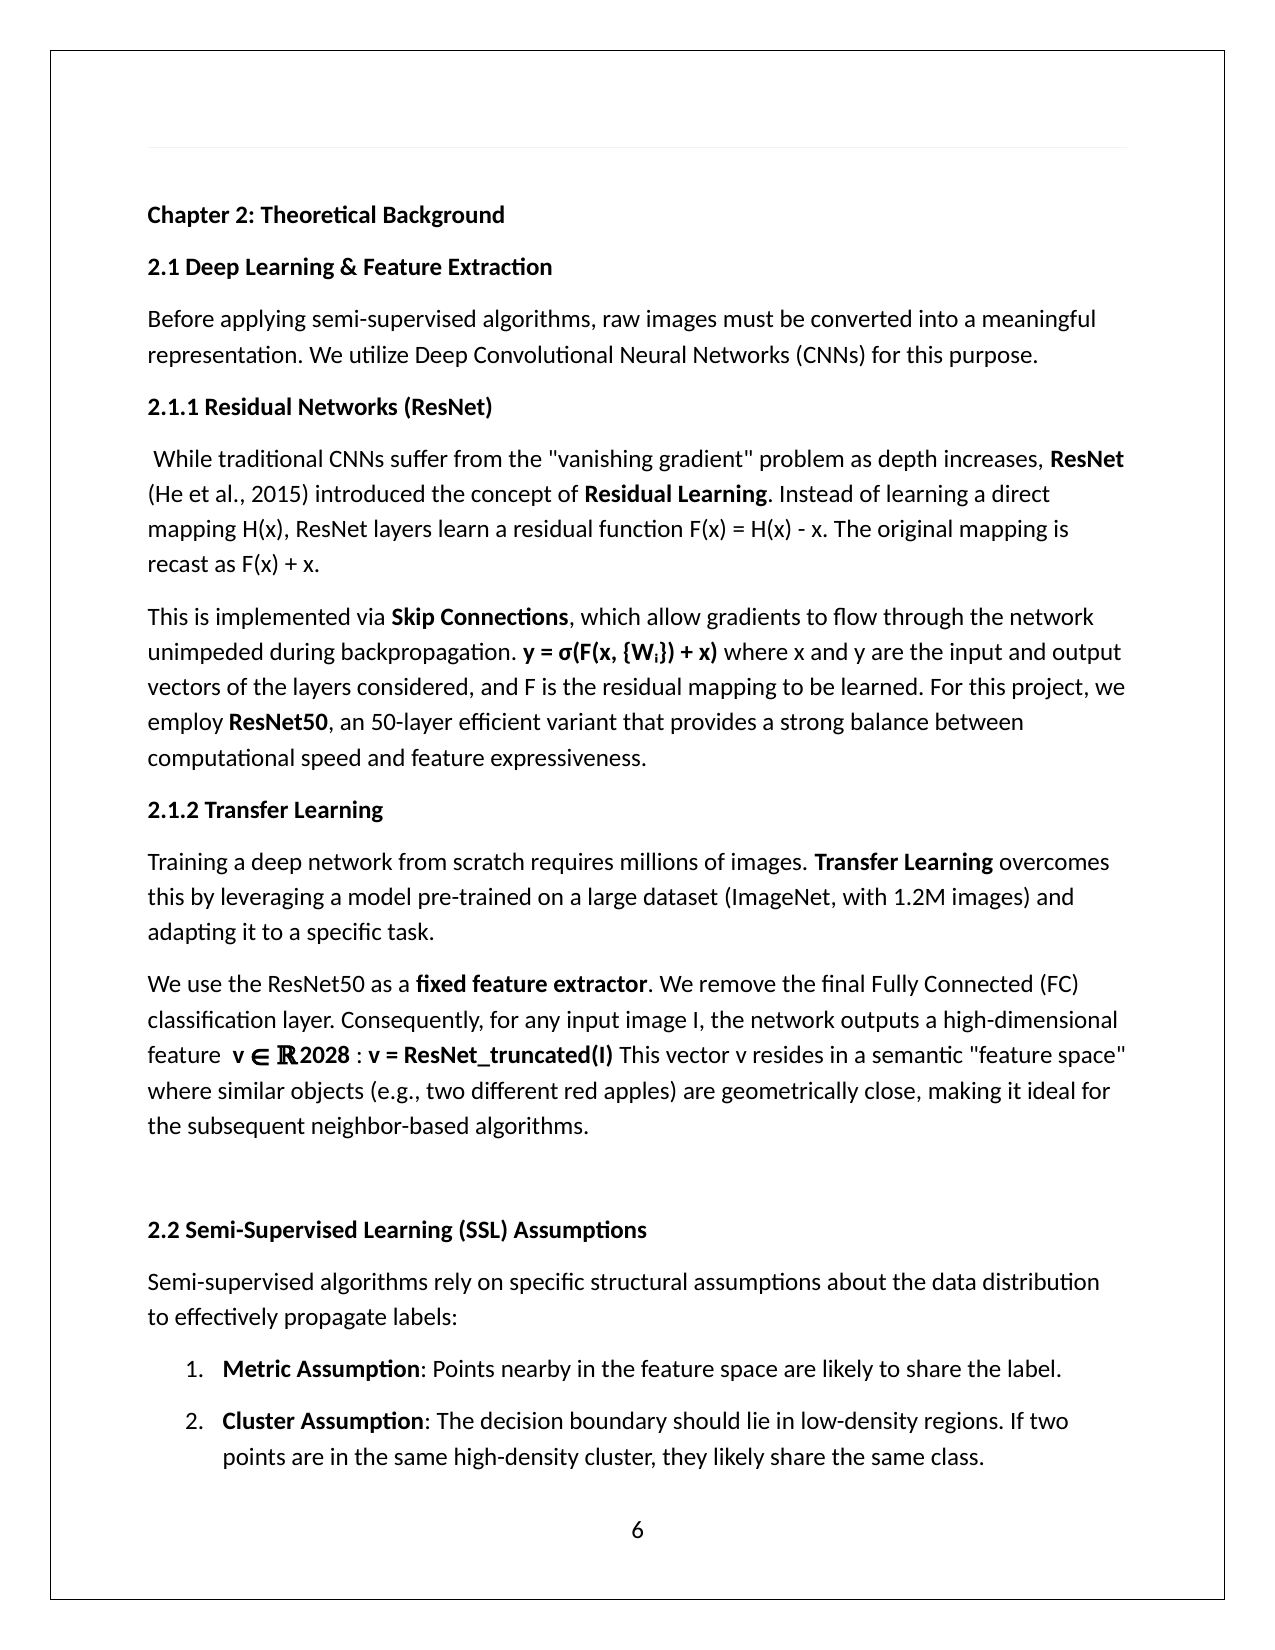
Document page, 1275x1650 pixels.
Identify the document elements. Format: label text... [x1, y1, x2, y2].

text Semi-supervised algorithms rely on specific structural assumptions about the data distribution to effectively propagate labels: [147, 1266, 1127, 1332]
text We use the ResNet50 as a fixed feature extractor. We remove the final Fully Connected (FC) classification layer. Consequently, for any input image I, the network outputs a high-dimensional feature v ∈ ℝ2028 : v = ResNet_truncated(I) This vector v resides in a semantic "feature space" where similar objects (e.g., two different red apples) are geometrically close, making it ideal for the subsequent neighbor-based algorithms. [147, 968, 1127, 1141]
text 2.2 Semi-Supervised Learning (SSL) Assumptions [147, 1214, 1127, 1245]
text Before applying semi-supervised algorithms, raw images must be converted into a meaningful representation. We utilize Deep Convolutional Neural Networks (CNNs) for this purpose. [147, 303, 1127, 369]
text Training a deep network from scratch requires millions of images. Transfer Learning overcomes this by leveraging a model pre-trained on a large dataset (ImageNet, with 1.2M images) and adapting it to a specific task. [147, 846, 1127, 947]
text 2.1 Deep Learning & Feature Extraction [147, 251, 1127, 282]
text 2.1.2 Transfer Learning [147, 794, 1127, 824]
list Cluster Assumption: The decision boundary should lie in low-density regions. If two points are in the same high-density cluster, they likely share the same class. [185, 1405, 1127, 1471]
text While traditional CNNs suffer from the "vanishing gradient" problem as depth increases, ResNet (He et al., 2015) introduced the concept of Residual Learning. Instead of learning a direct mapping H(x), ResNet layers learn a residual function F(x) = H(x) - x. The original mapping is recast as F(x) + x. [147, 443, 1127, 579]
list Metric Assumption: Points nearby in the feature space are likely to share the label. [185, 1353, 1127, 1384]
text Chapter 2: Theoretical Background [147, 199, 1127, 230]
text 2.1.1 Residual Networks (ResNet) [147, 391, 1127, 421]
text This is implemented via Skip Connections, which allow gradients to flow through the network unimpeded during backpropagation. y = σ(F(x, {Wᵢ}) + x) where x and y are the input and output vectors of the layers considered, and F is the residual mapping to be learned. For this project, we employ ResNet50, an 50-layer efficient variant that provides a strong balance between computational speed and feature expressiveness. [147, 601, 1127, 772]
